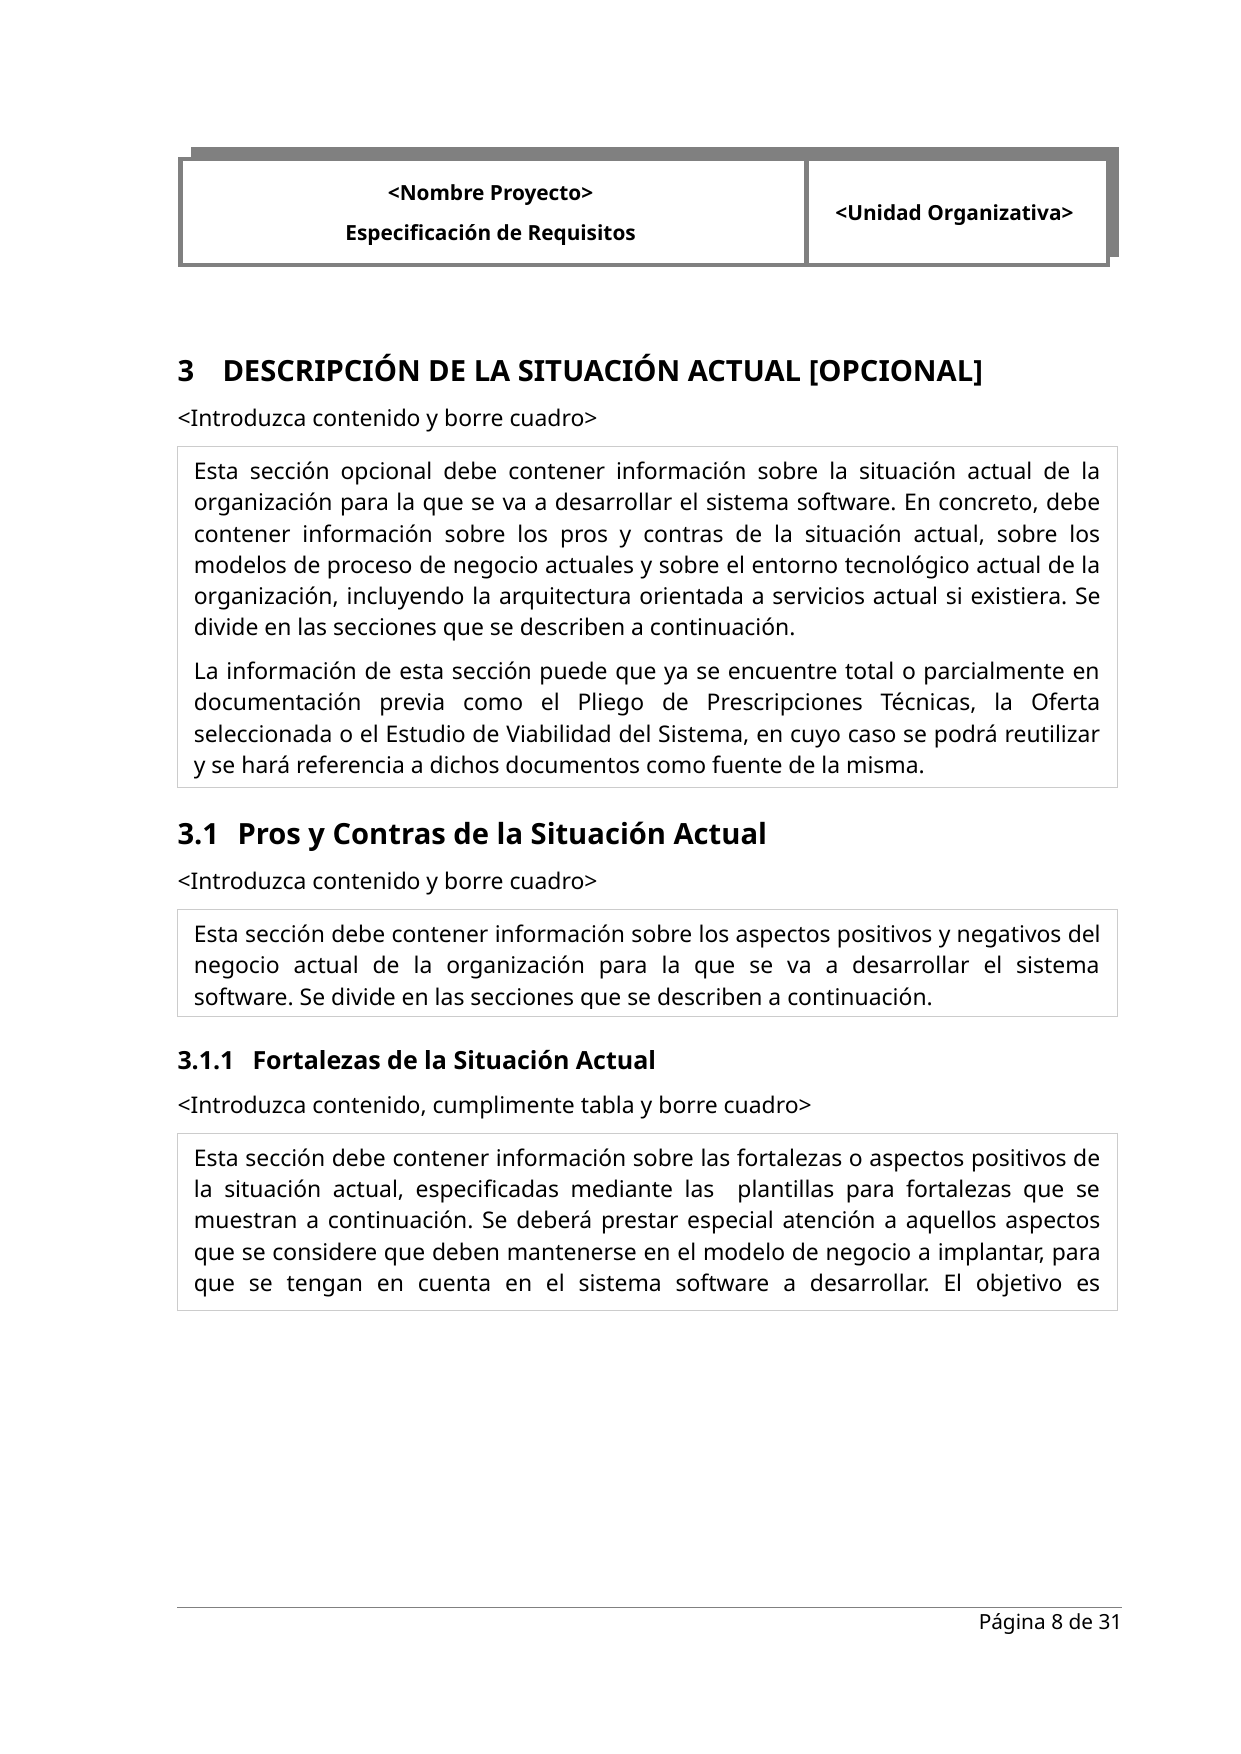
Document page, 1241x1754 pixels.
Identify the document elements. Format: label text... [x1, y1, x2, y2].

text La información de esta sección puede que ya se encuentre total o parcialmente en documentación previa como el Pliego de Prescripciones Técnicas, la Oferta seleccionada o el Estudio de Viabilidad del Sistema, en cuyo caso se podrá reutilizar y se hará referencia a dichos documentos como fuente de la misma. [194, 655, 1101, 779]
subtitle DESCRIPCIÓN DE LA SITUACIÓN ACTUAL [OPCIONAL] [177, 350, 1122, 390]
text Esta sección debe contener información sobre los aspectos positivos y negativos del negocio actual de la organización para la que se va a desarrollar el sistema software. Se divide en las secciones que se describen a continuación. [194, 918, 1101, 1008]
text <Introduzca contenido, cumplimente tabla y borre cuadro> [177, 1089, 1122, 1120]
text Esta sección debe contener información sobre las fortalezas o aspectos positivos de la situación actual, especificadas mediante las plantillas para fortalezas que se muestran a continuación. Se deberá prestar especial atención a aquellos aspectos que se considere que deben mantenerse en el modelo de negocio a implantar, para que se tengan en cuenta en el sistema software a desarrollar. El objetivo es mantener aquellas buenas prácticas que se considere oportuno en el nuevo sistema a desarrollar. [194, 1142, 1101, 1302]
text Esta sección opcional debe contener información sobre la situación actual de la organización para la que se va a desarrollar el sistema software. En concreto, debe contener información sobre los pros y contras de la situación actual, sobre los modelos de proceso de negocio actuales y sobre el entorno tecnológico actual de la organización, incluyendo la arquitectura orientada a servicios actual si existiera. Se divide en las secciones que se describen a continuación. [194, 455, 1101, 642]
text <Introduzca contenido y borre cuadro> [177, 865, 1122, 896]
text <Introduzca contenido y borre cuadro> [177, 402, 1122, 433]
subtitle Pros y Contras de la Situación Actual [177, 813, 1122, 853]
subtitle Fortalezas de la Situación Actual [177, 1042, 1122, 1076]
